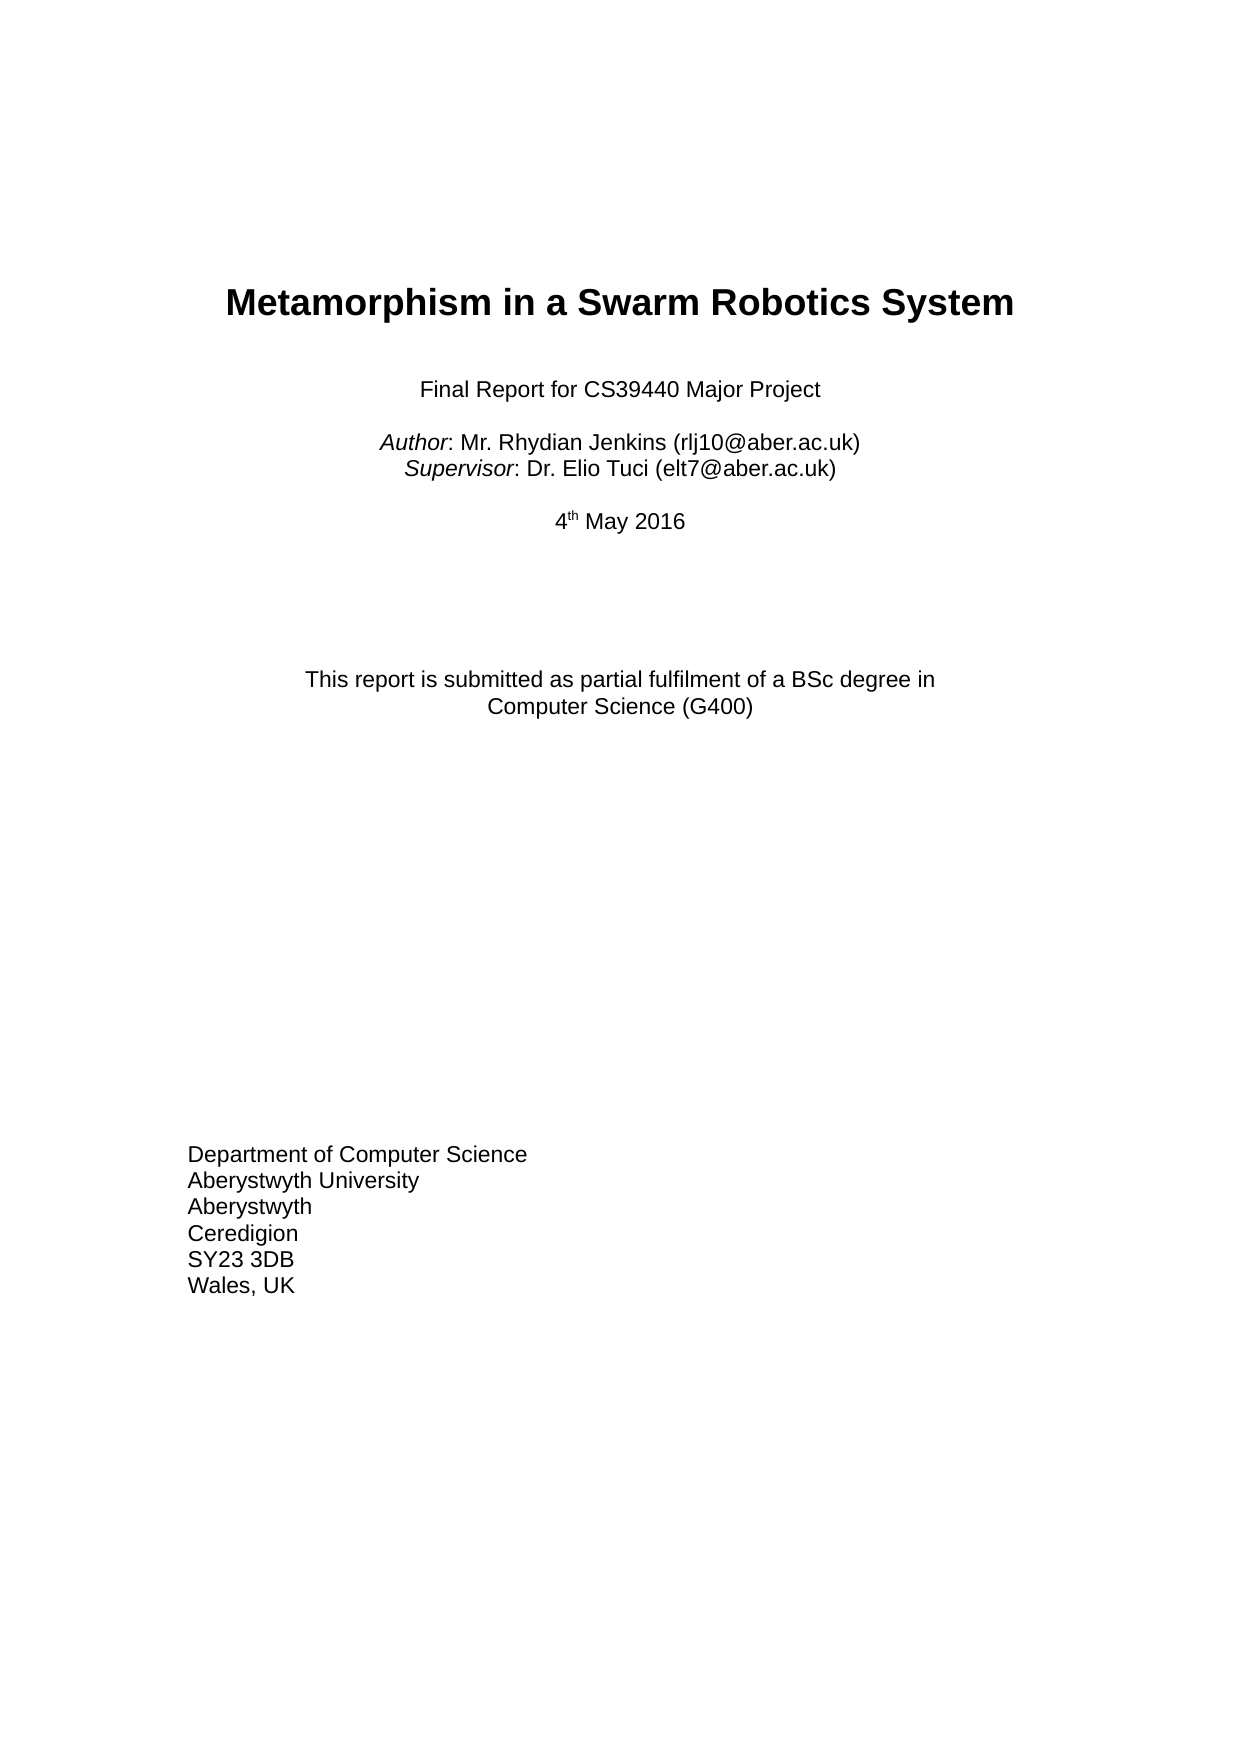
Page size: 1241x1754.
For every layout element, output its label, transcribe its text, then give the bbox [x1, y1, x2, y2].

text Ceredigion [187, 1220, 1053, 1246]
text Final Report for CS39440 Major Project [187, 376, 1053, 403]
text This report is submitted as partial fulfilment of a BSc degree in Computer Science (G400) [187, 666, 1053, 719]
text Supervisor: Dr. Elio Tuci (elt7@aber.ac.uk) [187, 455, 1053, 482]
text Department of Computer Science [187, 1141, 1053, 1167]
text Metamorphism in a Swarm Robotics System [187, 281, 1053, 324]
text 4th May 2016 [187, 508, 1053, 534]
text Aberystwyth University [187, 1167, 1053, 1193]
text Aberystwyth [187, 1193, 1053, 1220]
text Wales, UK [187, 1272, 1053, 1299]
text Author: Mr. Rhydian Jenkins (rlj10@aber.ac.uk) [187, 429, 1053, 455]
text SY23 3DB [187, 1246, 1053, 1272]
